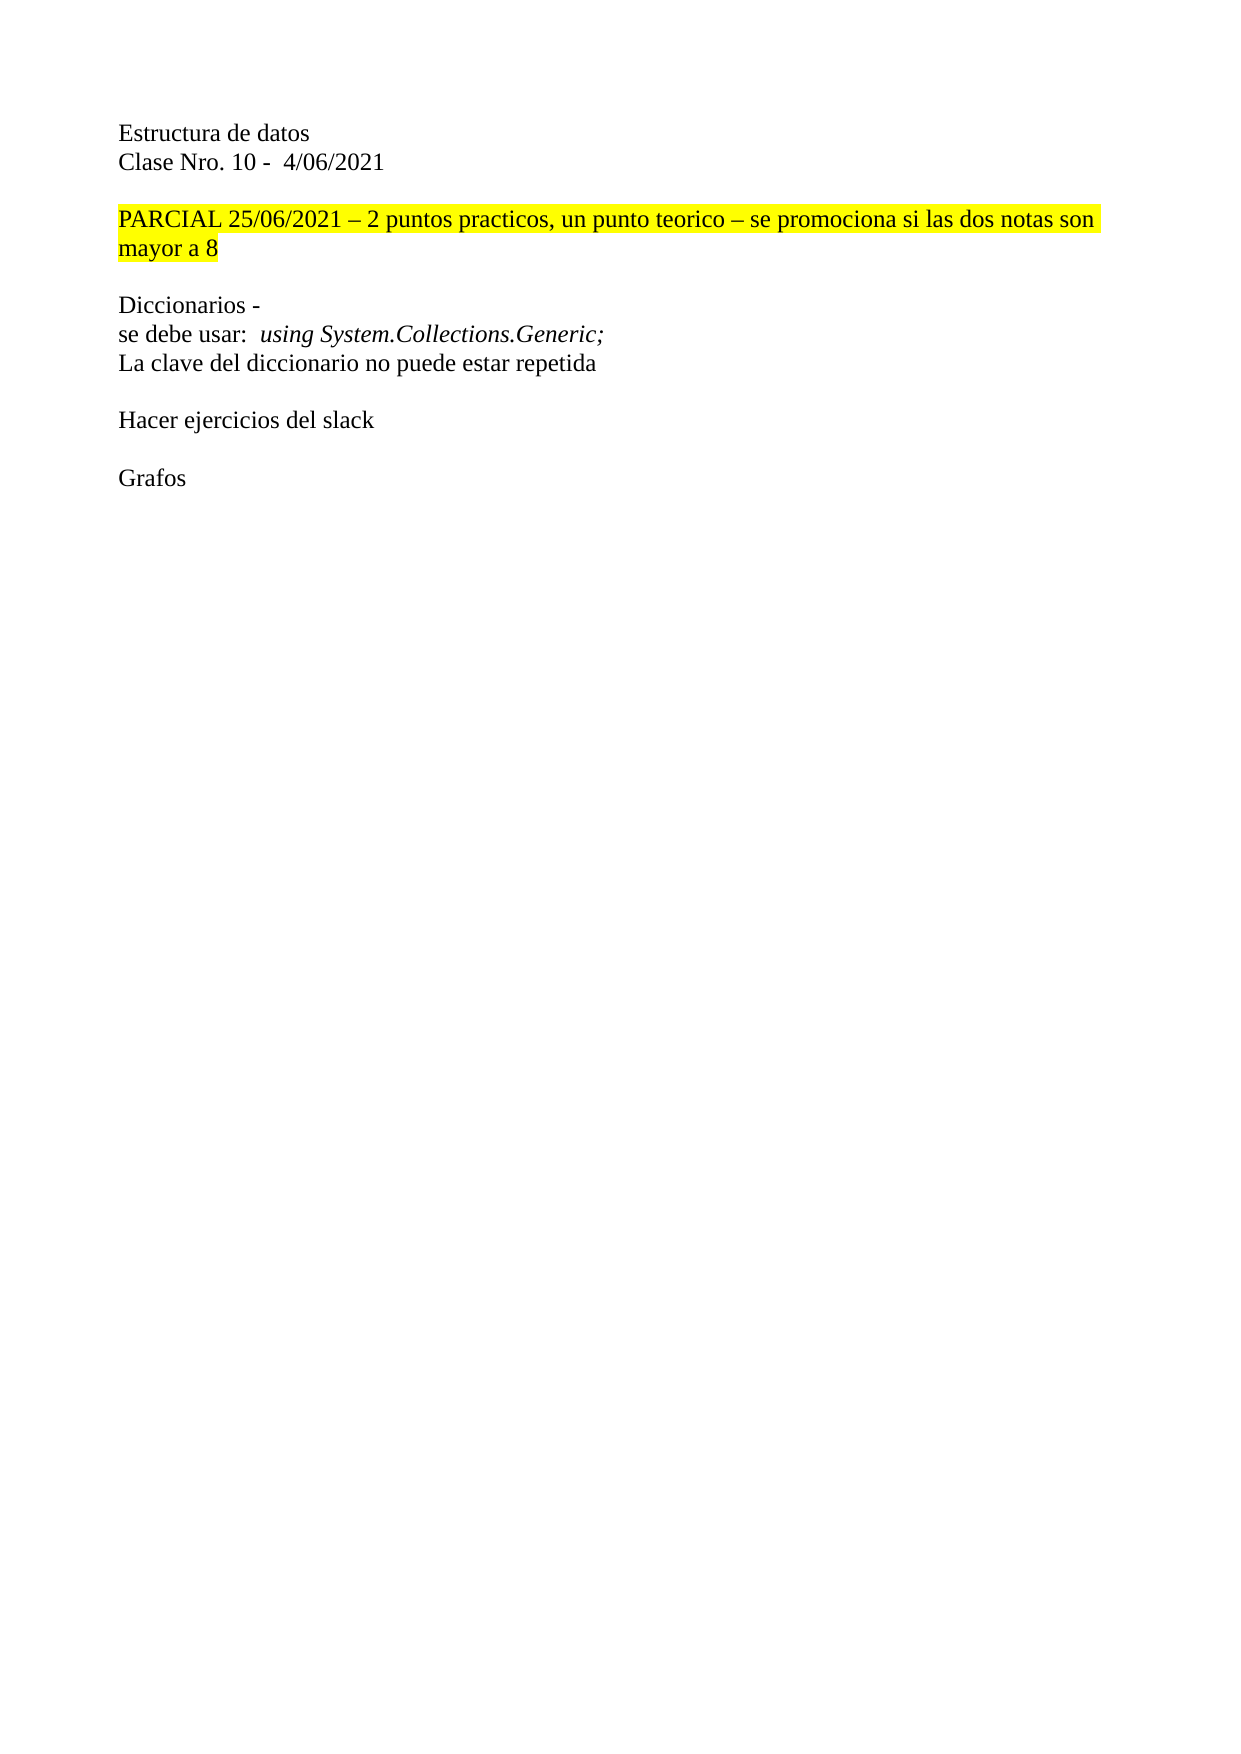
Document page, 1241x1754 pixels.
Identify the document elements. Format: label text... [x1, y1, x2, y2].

text La clave del diccionario no puede estar repetida [118, 348, 1122, 377]
text Clase Nro. 10 - 4/06/2021 [118, 147, 1122, 176]
text Grafos [118, 463, 1122, 492]
text PARCIAL 25/06/2021 – 2 puntos practicos, un punto teorico – se promociona si las dos notas son mayor a 8 [118, 204, 1122, 262]
text se debe usar: using System.Collections.Generic; [118, 319, 1122, 348]
text Hacer ejercicios del slack [118, 406, 1122, 434]
text Estructura de datos [118, 118, 1122, 147]
text Diccionarios - [118, 291, 1122, 319]
